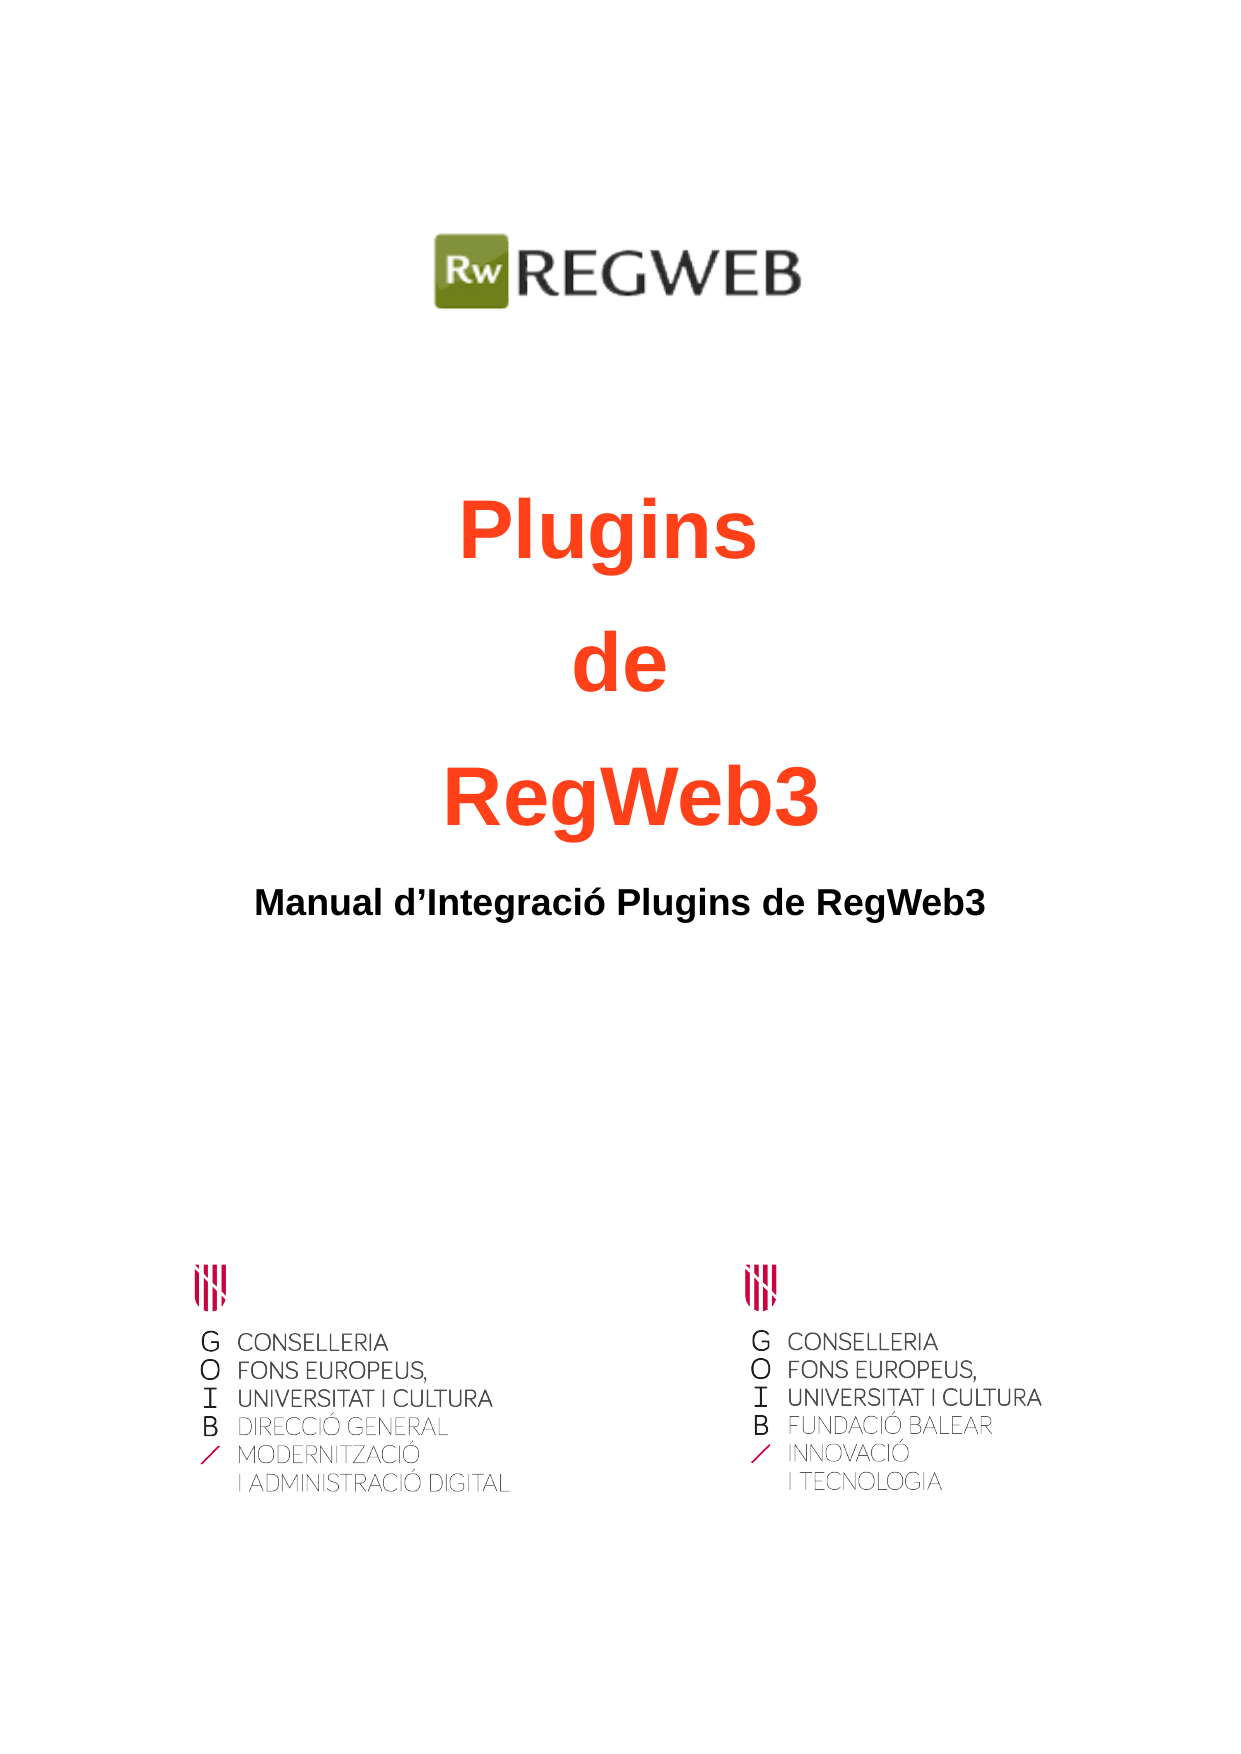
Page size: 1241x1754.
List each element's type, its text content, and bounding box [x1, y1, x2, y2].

title de [118, 614, 1122, 709]
table_header [586, 1244, 664, 1551]
title RegWeb3 [118, 747, 1122, 843]
picture [727, 1249, 1059, 1506]
picture [176, 1249, 528, 1507]
title Plugins [118, 480, 1122, 576]
picture [432, 223, 808, 324]
subtitle Manual d’Integració Plugins de RegWeb3 [118, 880, 1122, 923]
table_header [118, 1244, 586, 1551]
table_header [664, 1244, 1122, 1551]
